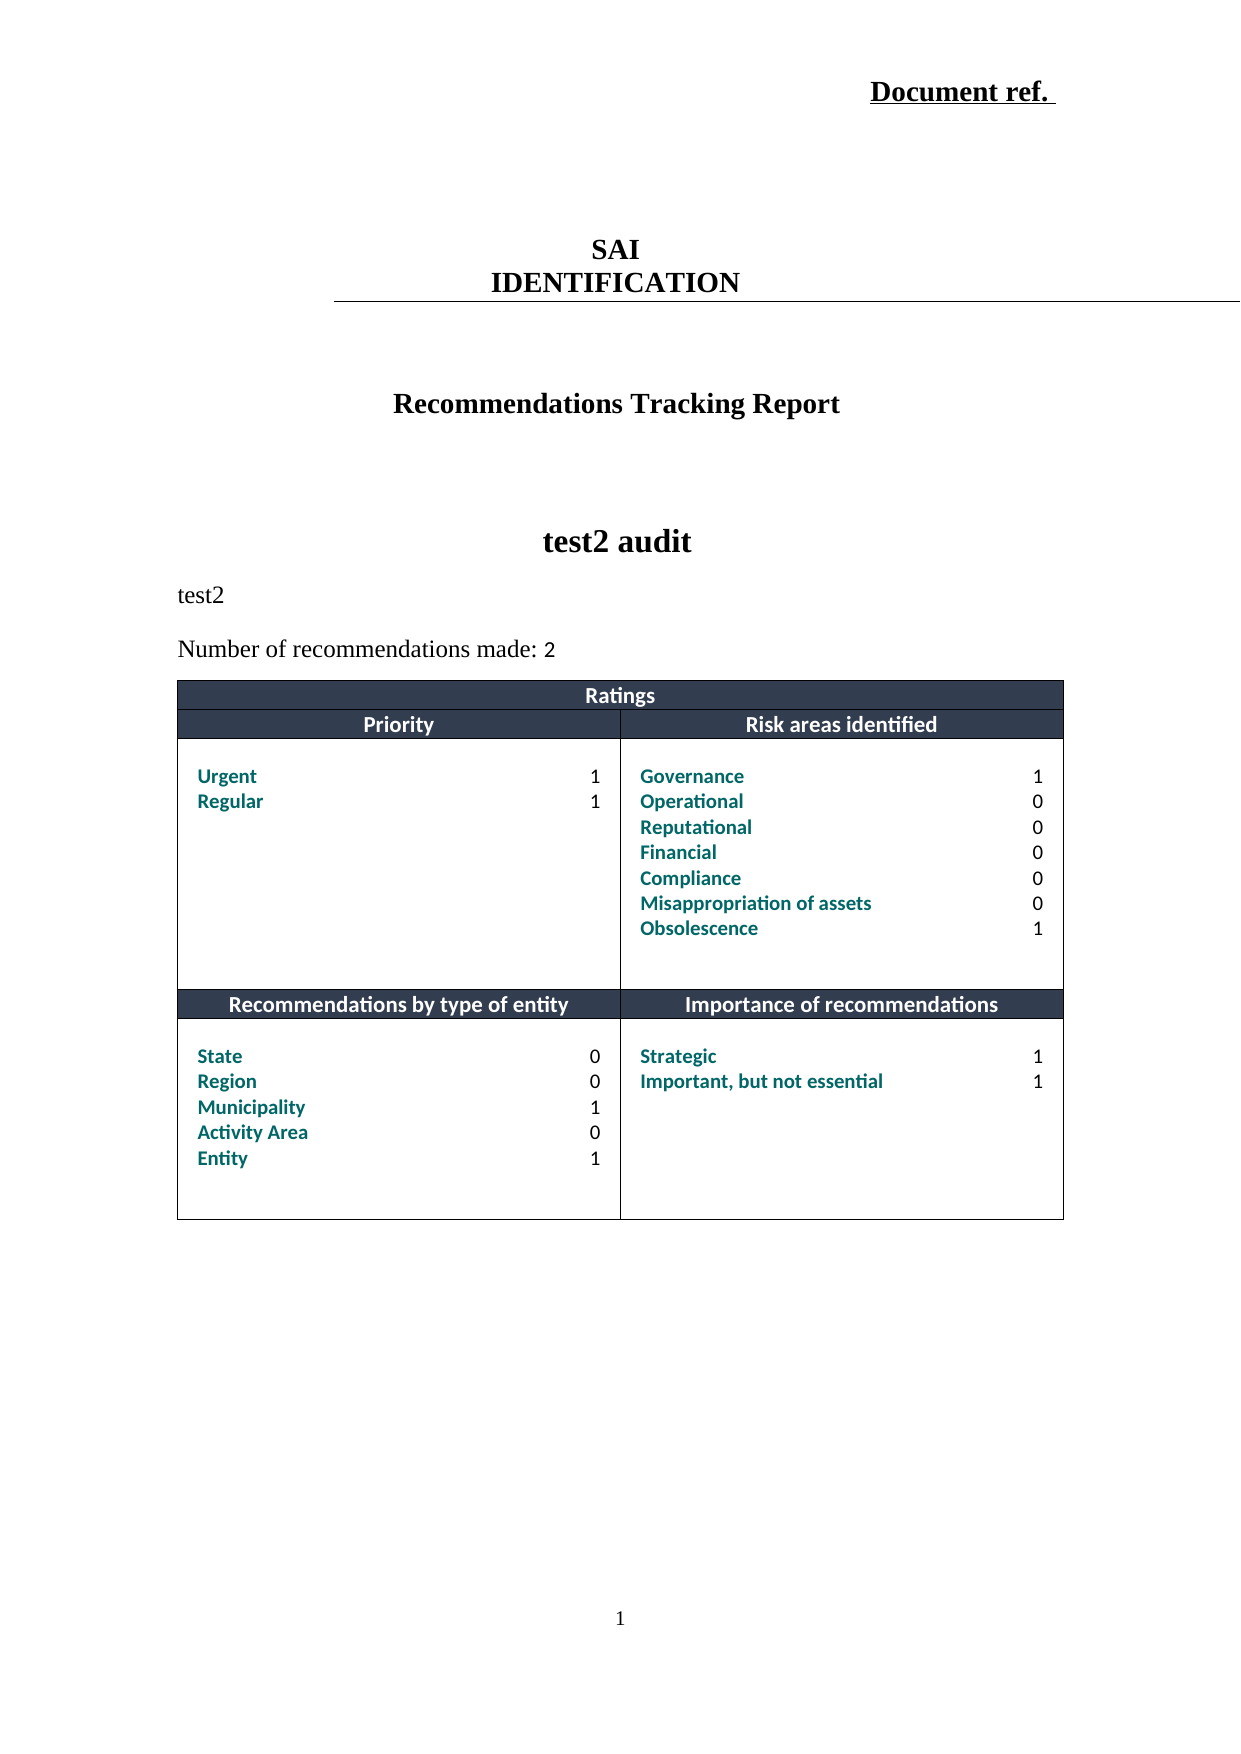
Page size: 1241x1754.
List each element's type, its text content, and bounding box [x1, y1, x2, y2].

text Document ref. [190, 74, 1055, 107]
table_header 1 [501, 763, 611, 788]
table_cell Municipality [186, 1094, 501, 1119]
table_cell [621, 739, 1063, 989]
text Number of recommendations made: 2 [177, 634, 1063, 663]
table_cell 1 [501, 1094, 611, 1119]
table_cell Activity Area [186, 1120, 501, 1145]
table_cell [621, 1019, 1063, 1218]
table_header 1 [944, 763, 1054, 788]
table_header 1 [944, 1043, 1054, 1069]
text SAI [177, 232, 1054, 266]
table_cell Compliance [629, 865, 944, 890]
table_header State [186, 1043, 501, 1069]
table_cell Regular [186, 789, 501, 814]
table_cell Recommendations by type of entity [178, 990, 620, 1018]
table_cell Obsolescence [629, 916, 944, 941]
table_cell 1 [501, 789, 611, 814]
table_cell 1 [944, 916, 1054, 941]
table_cell 0 [944, 839, 1054, 865]
table_cell 1 [944, 1069, 1054, 1094]
text test2 audit [177, 522, 1063, 560]
text Recommendations Tracking Report [177, 386, 1063, 419]
table_cell Reputational [629, 814, 944, 839]
table_header 0 [501, 1043, 611, 1069]
table_header Governance [629, 763, 944, 788]
table_cell 0 [501, 1069, 611, 1094]
table_cell [178, 739, 620, 989]
table_cell 0 [944, 890, 1054, 916]
table_cell 0 [944, 865, 1054, 890]
table_header Ratings [178, 681, 1063, 709]
table_cell Entity [186, 1145, 501, 1170]
table_cell Misappropriation of assets [629, 890, 944, 916]
table_header Strategic [629, 1043, 944, 1069]
table_cell 0 [501, 1120, 611, 1145]
table_cell 0 [944, 814, 1054, 839]
table_cell Risk areas identified [621, 710, 1063, 738]
text test2 [177, 580, 1063, 609]
table_cell Operational [629, 789, 944, 814]
table_cell Financial [629, 839, 944, 865]
table_cell Importance of recommendations [621, 990, 1063, 1018]
table_cell [178, 1019, 620, 1218]
text IDENTIFICATION [177, 266, 1054, 299]
table_cell 0 [944, 789, 1054, 814]
table_cell Region [186, 1069, 501, 1094]
table_cell Priority [178, 710, 620, 738]
table_header Urgent [186, 763, 501, 788]
table_cell 1 [501, 1145, 611, 1170]
table_cell Important, but not essential [629, 1069, 944, 1094]
